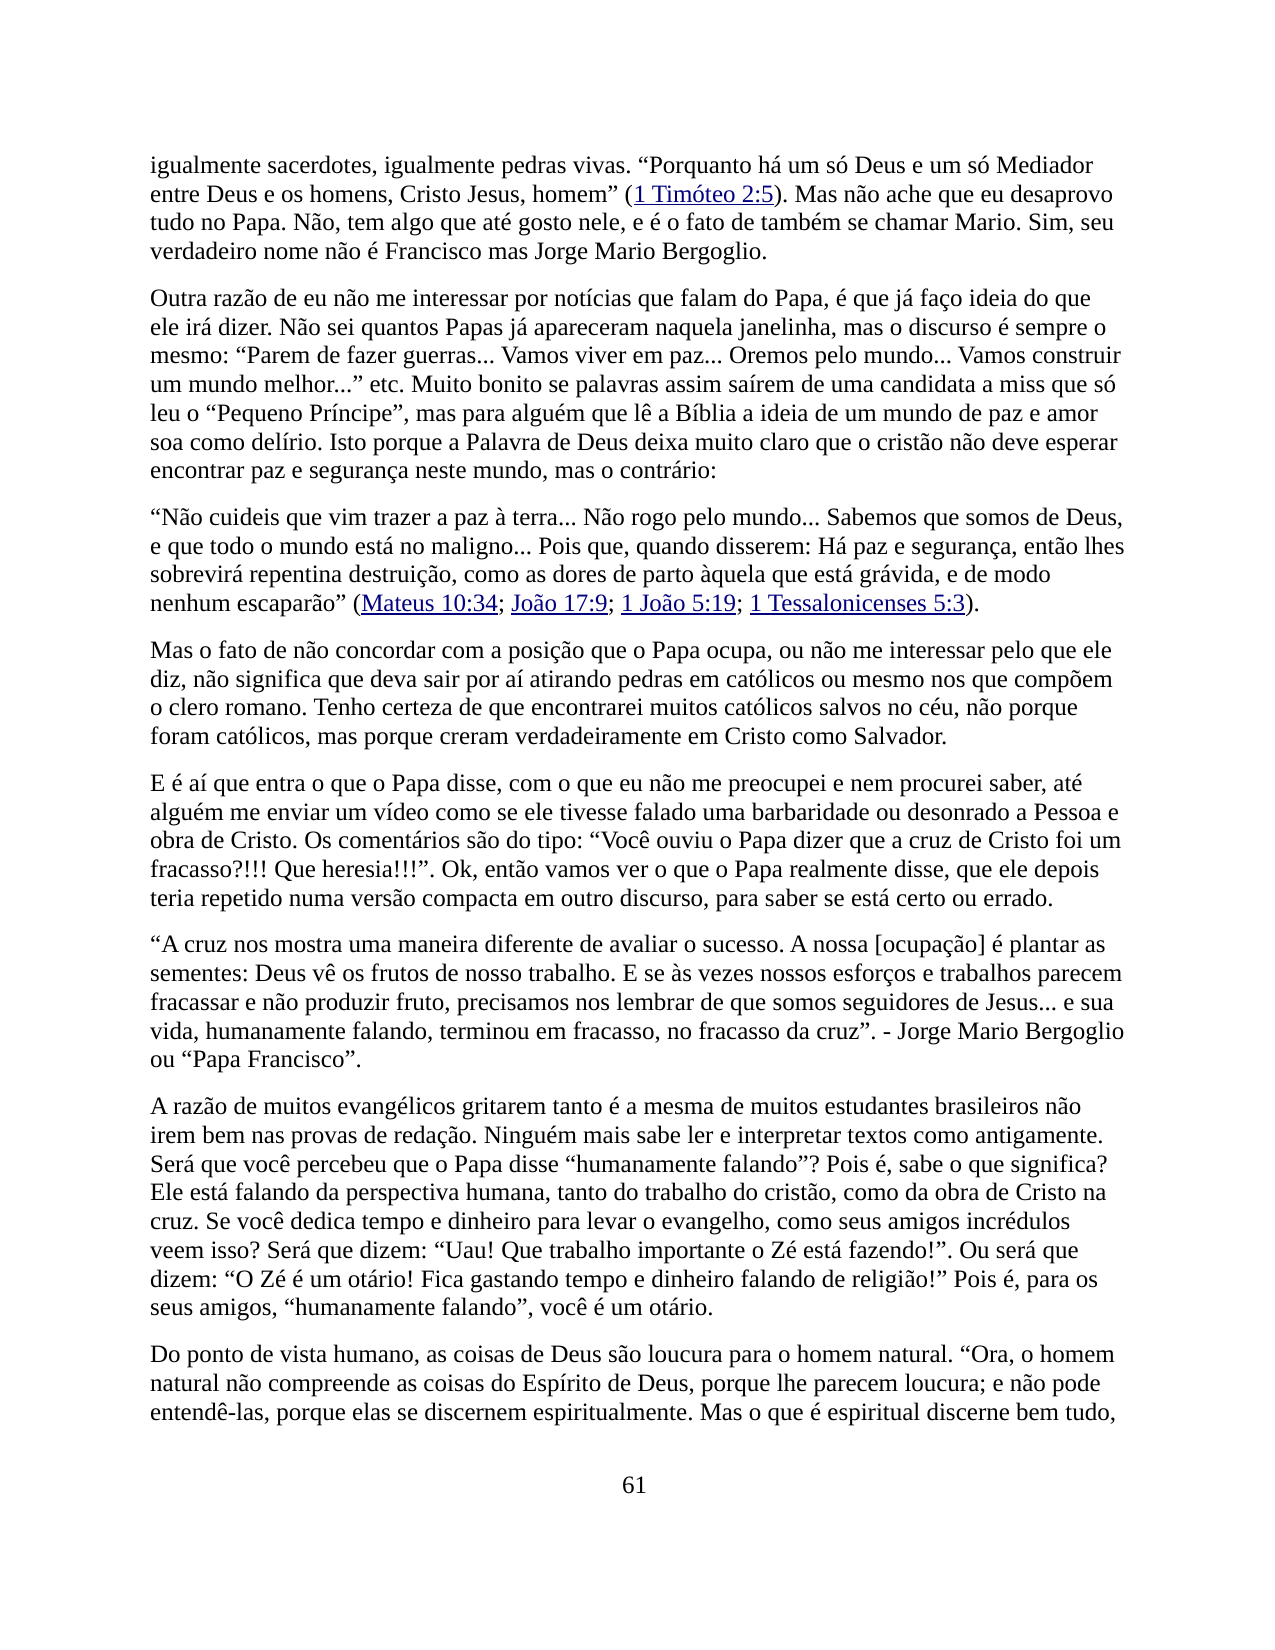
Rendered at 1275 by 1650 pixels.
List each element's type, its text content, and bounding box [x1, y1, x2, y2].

text Do ponto de vista humano, as coisas de Deus são loucura para o homem natural. “Ora, o homem natural não compreende as coisas do Espírito de Deus, porque lhe parecem loucura; e não pode entendê-las, porque elas se discernem espiritualmente. Mas o que é espiritual discerne bem tudo, [150, 1339, 1125, 1425]
text Outra razão de eu não me interessar por notícias que falam do Papa, é que já faço ideia do que ele irá dizer. Não sei quantos Papas já apareceram naquela janelinha, mas o discurso é sempre o mesmo: “Parem de fazer guerras... Vamos viver em paz... Oremos pelo mundo... Vamos construir um mundo melhor...” etc. Muito bonito se palavras assim saírem de uma candidata a miss que só leu o “Pequeno Príncipe”, mas para alguém que lê a Bíblia a ideia de um mundo de paz e amor soa como delírio. Isto porque a Palavra de Deus deixa muito claro que o cristão não deve esperar encontrar paz e segurança neste mundo, mas o contrário: [150, 283, 1125, 484]
text “A cruz nos mostra uma maneira diferente de avaliar o sucesso. A nossa [ocupação] é plantar as sementes: Deus vê os frutos de nosso trabalho. E se às vezes nossos esforços e trabalhos parecem fracassar e não produzir fruto, precisamos nos lembrar de que somos seguidores de Jesus... e sua vida, humanamente falando, terminou em fracasso, no fracasso da cruz”. - Jorge Mario Bergoglio ou “Papa Francisco”. [150, 929, 1125, 1073]
text “Não cuideis que vim trazer a paz à terra... Não rogo pelo mundo... Sabemos que somos de Deus, e que todo o mundo está no maligno... Pois que, quando disserem: Há paz e segurança, então lhes sobrevirá repentina destruição, como as dores de parto àquela que está grávida, e de modo nenhum escaparão” (Mateus 10:34; João 17:9; 1 João 5:19; 1 Tessalonicenses 5:3). [150, 502, 1125, 617]
text Mas o fato de não concordar com a posição que o Papa ocupa, ou não me interessar pelo que ele diz, não significa que deva sair por aí atirando pedras em católicos ou mesmo nos que compõem o clero romano. Tenho certeza de que encontrarei muitos católicos salvos no céu, não porque foram católicos, mas porque creram verdadeiramente em Cristo como Salvador. [150, 635, 1125, 750]
text A razão de muitos evangélicos gritarem tanto é a mesma de muitos estudantes brasileiros não irem bem nas provas de redação. Ninguém mais sabe ler e interpretar textos como antigamente. Será que você percebeu que o Papa disse “humanamente falando”? Pois é, sabe o que significa? Ele está falando da perspectiva humana, tanto do trabalho do cristão, como da obra de Cristo na cruz. Se você dedica tempo e dinheiro para levar o evangelho, como seus amigos incrédulos veem isso? Será que dizem: “Uau! Que trabalho importante o Zé está fazendo!”. Ou será que dizem: “O Zé é um otário! Fica gastando tempo e dinheiro falando de religião!” Pois é, para os seus amigos, “humanamente falando”, você é um otário. [150, 1091, 1125, 1321]
text igualmente sacerdotes, igualmente pedras vivas. “Porquanto há um só Deus e um só Mediador entre Deus e os homens, Cristo Jesus, homem” (1 Timóteo 2:5). Mas não ache que eu desaprovo tudo no Papa. Não, tem algo que até gosto nele, e é o fato de também se chamar Mario. Sim, seu verdadeiro nome não é Francisco mas Jorge Mario Bergoglio. [150, 150, 1125, 265]
text E é aí que entra o que o Papa disse, com o que eu não me preocupei e nem procurei saber, até alguém me enviar um vídeo como se ele tivesse falado uma barbaridade ou desonrado a Pessoa e obra de Cristo. Os comentários são do tipo: “Você ouviu o Papa dizer que a cruz de Cristo foi um fracasso?!!! Que heresia!!!”. Ok, então vamos ver o que o Papa realmente disse, que ele depois teria repetido numa versão compacta em outro discurso, para saber se está certo ou errado. [150, 768, 1125, 912]
